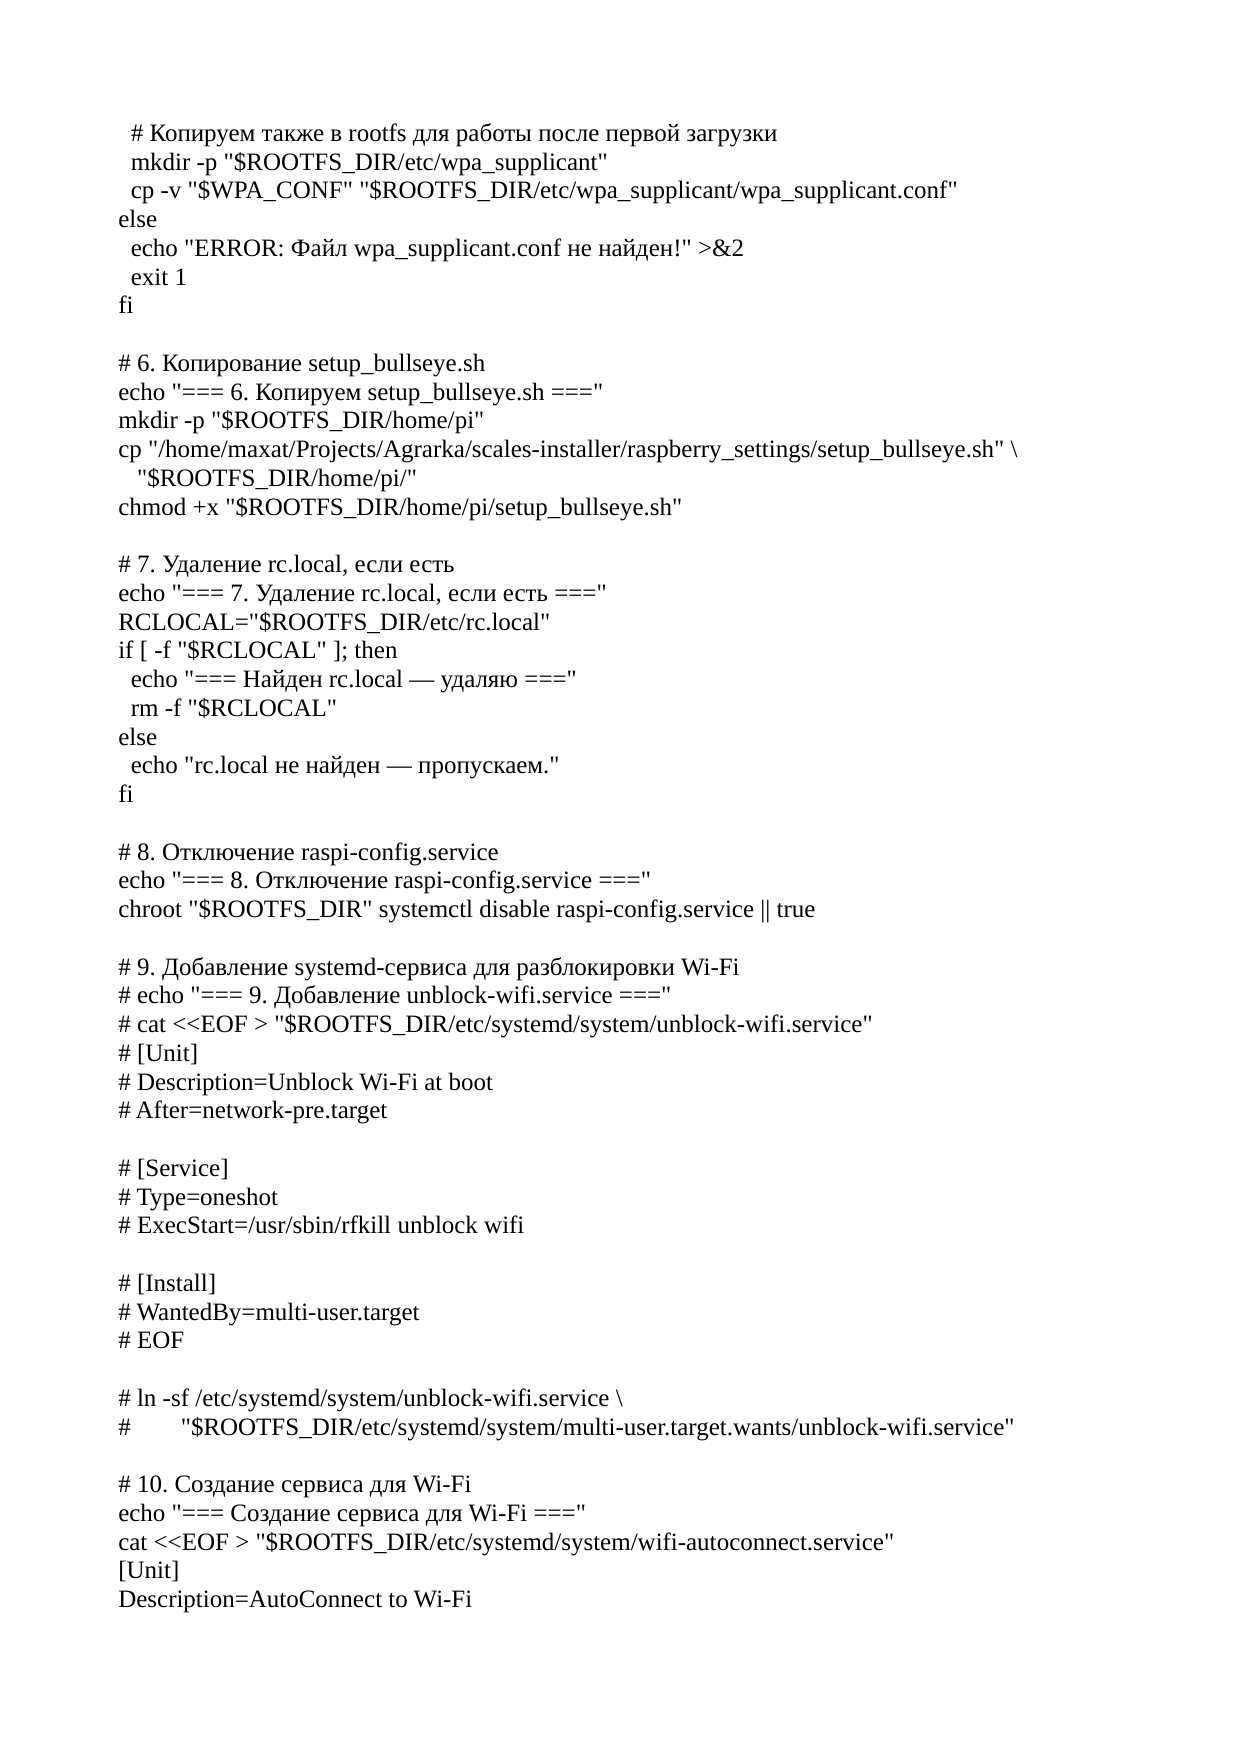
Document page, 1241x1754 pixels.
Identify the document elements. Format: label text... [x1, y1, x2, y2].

text # Копируем также в rootfs для работы после первой загрузки mkdir -p "$ROOTFS_DIR/etc/wpa_supplicant" cp -v "$WPA_CONF" "$ROOTFS_DIR/etc/wpa_supplicant/wpa_supplicant.conf" else echo "ERROR: Файл wpa_supplicant.conf не найден!" >&2 exit 1 fi # 6. Копирование setup_bullseye.sh echo "=== 6. Копируем setup_bullseye.sh ===" mkdir -p "$ROOTFS_DIR/home/pi" cp "/home/maxat/Projects/Agrarka/scales-installer/raspberry_settings/setup_bullseye.sh" \ "$ROOTFS_DIR/home/pi/" chmod +x "$ROOTFS_DIR/home/pi/setup_bullseye.sh" # 7. Удаление rc.local, если есть echo "=== 7. Удаление rc.local, если есть ===" RCLOCAL="$ROOTFS_DIR/etc/rc.local" if [ -f "$RCLOCAL" ]; then echo "=== Найден rc.local — удаляю ===" rm -f "$RCLOCAL" else echo "rc.local не найден — пропускаем." fi # 8. Отключение raspi-config.service echo "=== 8. Отключение raspi-config.service ===" chroot "$ROOTFS_DIR" systemctl disable raspi-config.service || true # 9. Добавление systemd-сервиса для разблокировки Wi-Fi # echo "=== 9. Добавление unblock-wifi.service ===" # cat <<EOF > "$ROOTFS_DIR/etc/systemd/system/unblock-wifi.service" # [Unit] # Description=Unblock Wi-Fi at boot # After=network-pre.target # [Service] # Type=oneshot # ExecStart=/usr/sbin/rfkill unblock wifi # [Install] # WantedBy=multi-user.target # EOF # ln -sf /etc/systemd/system/unblock-wifi.service \ # "$ROOTFS_DIR/etc/systemd/system/multi-user.target.wants/unblock-wifi.service" # 10. Создание сервиса для Wi-Fi echo "=== Создание сервиса для Wi-Fi ===" cat <<EOF > "$ROOTFS_DIR/etc/systemd/system/wifi-autoconnect.service" [Unit] Description=AutoConnect to Wi-Fi [118, 118, 1122, 1613]
